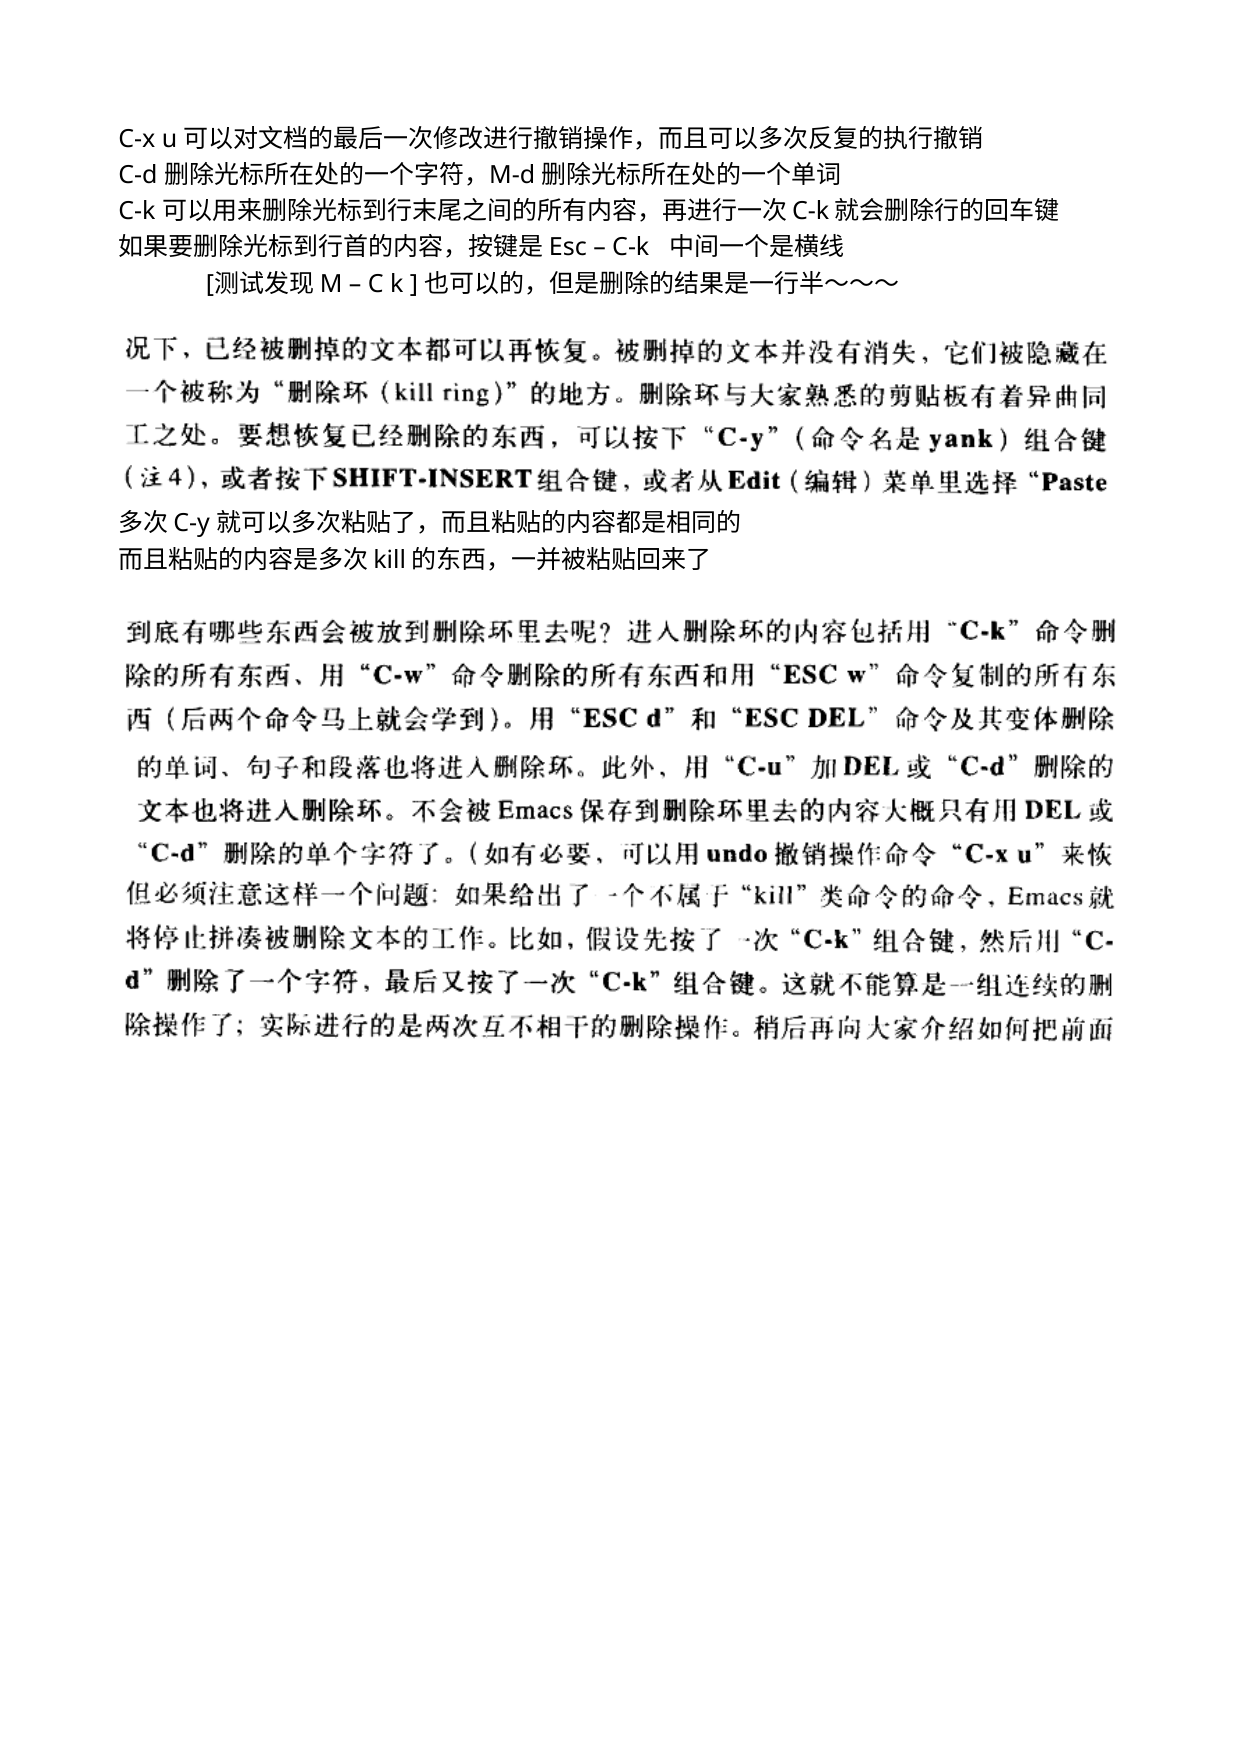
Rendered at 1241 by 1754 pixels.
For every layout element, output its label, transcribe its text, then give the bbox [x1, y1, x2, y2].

picture [119, 743, 1124, 1051]
text 如果要删除光标到行首的内容，按键是 Esc – C-k 中间一个是横线 [118, 227, 1122, 263]
picture [118, 333, 1123, 503]
picture [118, 609, 1123, 733]
text C-x u 可以对文档的最后一次修改进行撤销操作，而且可以多次反复的执行撤销 [118, 118, 1122, 154]
text 而且粘贴的内容是多次kill的东西，一并被粘贴回来了 [118, 539, 1122, 575]
text C-k 可以用来删除光标到行末尾之间的所有内容，再进行一次C-k就会删除行的回车键 [118, 191, 1122, 227]
text [测试发现 M – C k ] 也可以的，但是删除的结果是一行半～～～ [118, 263, 1122, 299]
text 多次C-y 就可以多次粘贴了，而且粘贴的内容都是相同的 [118, 503, 1122, 539]
text C-d 删除光标所在处的一个字符，M-d 删除光标所在处的一个单词 [118, 154, 1122, 191]
